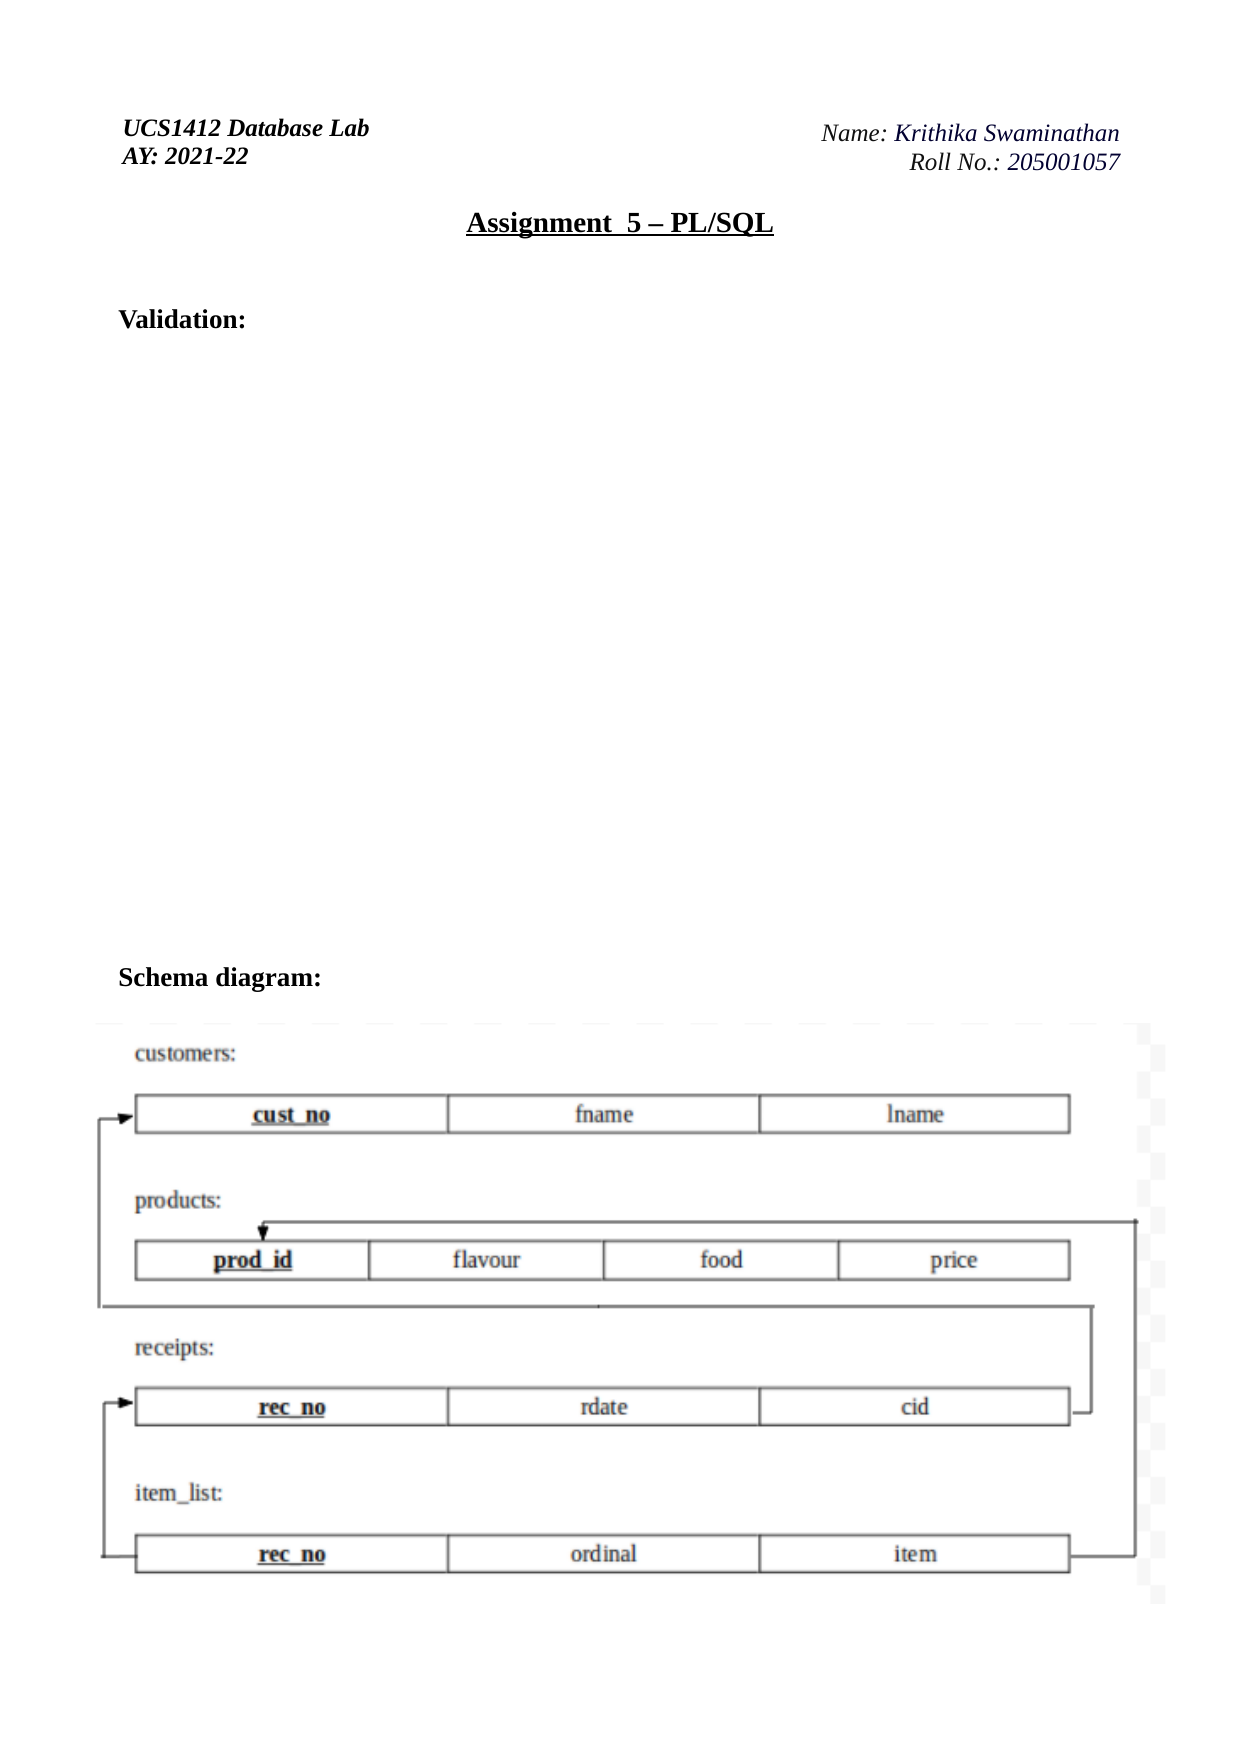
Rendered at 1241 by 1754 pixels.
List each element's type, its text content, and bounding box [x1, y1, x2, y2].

text Assignment 5 – PL/SQL [118, 205, 1122, 239]
text Schema diagram: [118, 961, 1122, 992]
picture [74, 1023, 1166, 1604]
text Validation: [118, 303, 1122, 334]
